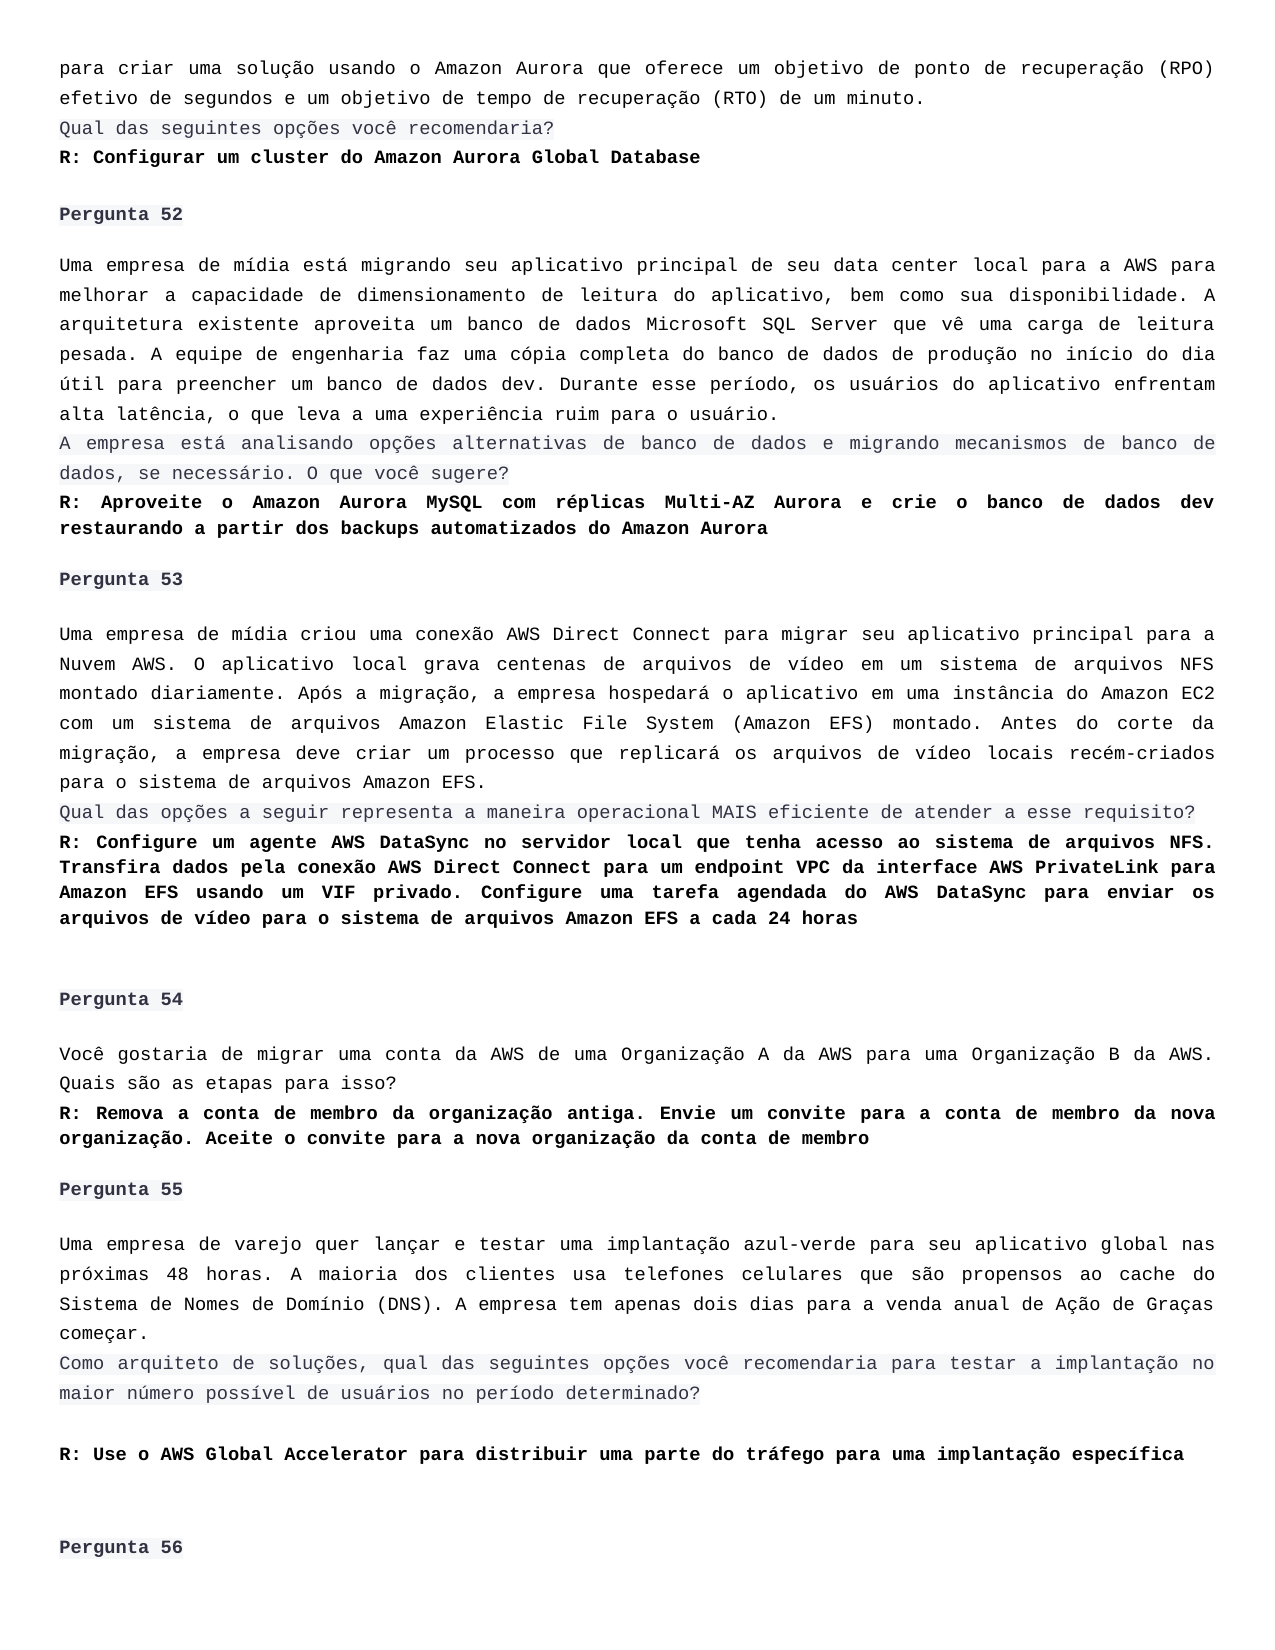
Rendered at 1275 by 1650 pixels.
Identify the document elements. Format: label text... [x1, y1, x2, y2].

text R: Aproveite o Amazon Aurora MySQL com réplicas Multi-AZ Aurora e crie o banco de dados dev restaurando a partir dos backups automatizados do Amazon Aurora [59, 493, 1216, 540]
text Pergunta 55 [59, 1180, 1216, 1201]
text Como arquiteto de soluções, qual das seguintes opções você recomendaria para testar a implantação no maior número possível de usuários no período determinado? [59, 1354, 1216, 1405]
text Você gostaria de migrar uma conta da AWS de uma Organização A da AWS para uma Organização B da AWS. Quais são as etapas para isso? [59, 1044, 1216, 1095]
text R: Remova a conta de membro da organização antiga. Envie um convite para a conta de membro da nova organização. Aceite o convite para a nova organização da conta de membro [59, 1104, 1216, 1150]
text R: Use o AWS Global Accelerator para distribuir uma parte do tráfego para uma implantação específica [59, 1445, 1216, 1466]
text Qual das opções a seguir representa a maneira operacional MAIS eficiente de atender a esse requisito? [59, 803, 1216, 824]
text Pergunta 52 [59, 205, 1216, 226]
text Pergunta 56 [59, 1538, 1216, 1559]
text R: Configure um agente AWS DataSync no servidor local que tenha acesso ao sistema de arquivos NFS. Transfira dados pela conexão AWS Direct Connect para um endpoint VPC da interface AWS PrivateLink para Amazon EFS usando um VIF privado. Configure uma tarefa agendada do AWS DataSync para enviar os arquivos de vídeo para o sistema de arquivos Amazon EFS a cada 24 horas [59, 832, 1216, 930]
text A empresa está analisando opções alternativas de banco de dados e migrando mecanismos de banco de dados, se necessário. O que você sugere? [59, 434, 1216, 485]
text Uma empresa de mídia criou uma conexão AWS Direct Connect para migrar seu aplicativo principal para a Nuvem AWS. O aplicativo local grava centenas de arquivos de vídeo em um sistema de arquivos NFS montado diariamente. Após a migração, a empresa hospedará o aplicativo em uma instância do Amazon EC2 com um sistema de arquivos Amazon Elastic File System (Amazon EFS) montado. Antes do corte da migração, a empresa deve criar um processo que replicará os arquivos de vídeo locais recém-criados para o sistema de arquivos Amazon EFS. [59, 625, 1216, 794]
text Pergunta 54 [59, 989, 1216, 1011]
text R: Configurar um cluster do Amazon Aurora Global Database [59, 148, 1216, 169]
text Uma empresa de mídia está migrando seu aplicativo principal de seu data center local para a AWS para melhorar a capacidade de dimensionamento de leitura do aplicativo, bem como sua disponibilidade. A arquitetura existente aproveita um banco de dados Microsoft SQL Server que vê uma carga de leitura pesada. A equipe de engenharia faz uma cópia completa do banco de dados de produção no início do dia útil para preencher um banco de dados dev. Durante esse período, os usuários do aplicativo enfrentam alta latência, o que leva a uma experiência ruim para o usuário. [59, 256, 1216, 426]
text Pergunta 53 [59, 569, 1216, 591]
text Qual das seguintes opções você recomendaria? [59, 118, 1216, 140]
text Uma empresa de varejo quer lançar e testar uma implantação azul-verde para seu aplicativo global nas próximas 48 horas. A maioria dos clientes usa telefones celulares que são propensos ao cache do Sistema de Nomes de Domínio (DNS). A empresa tem apenas dois dias para a venda anual de Ação de Graças começar. [59, 1235, 1216, 1345]
text para criar uma solução usando o Amazon Aurora que oferece um objetivo de ponto de recuperação (RPO) efetivo de segundos e um objetivo de tempo de recuperação (RTO) de um minuto. [59, 59, 1216, 110]
